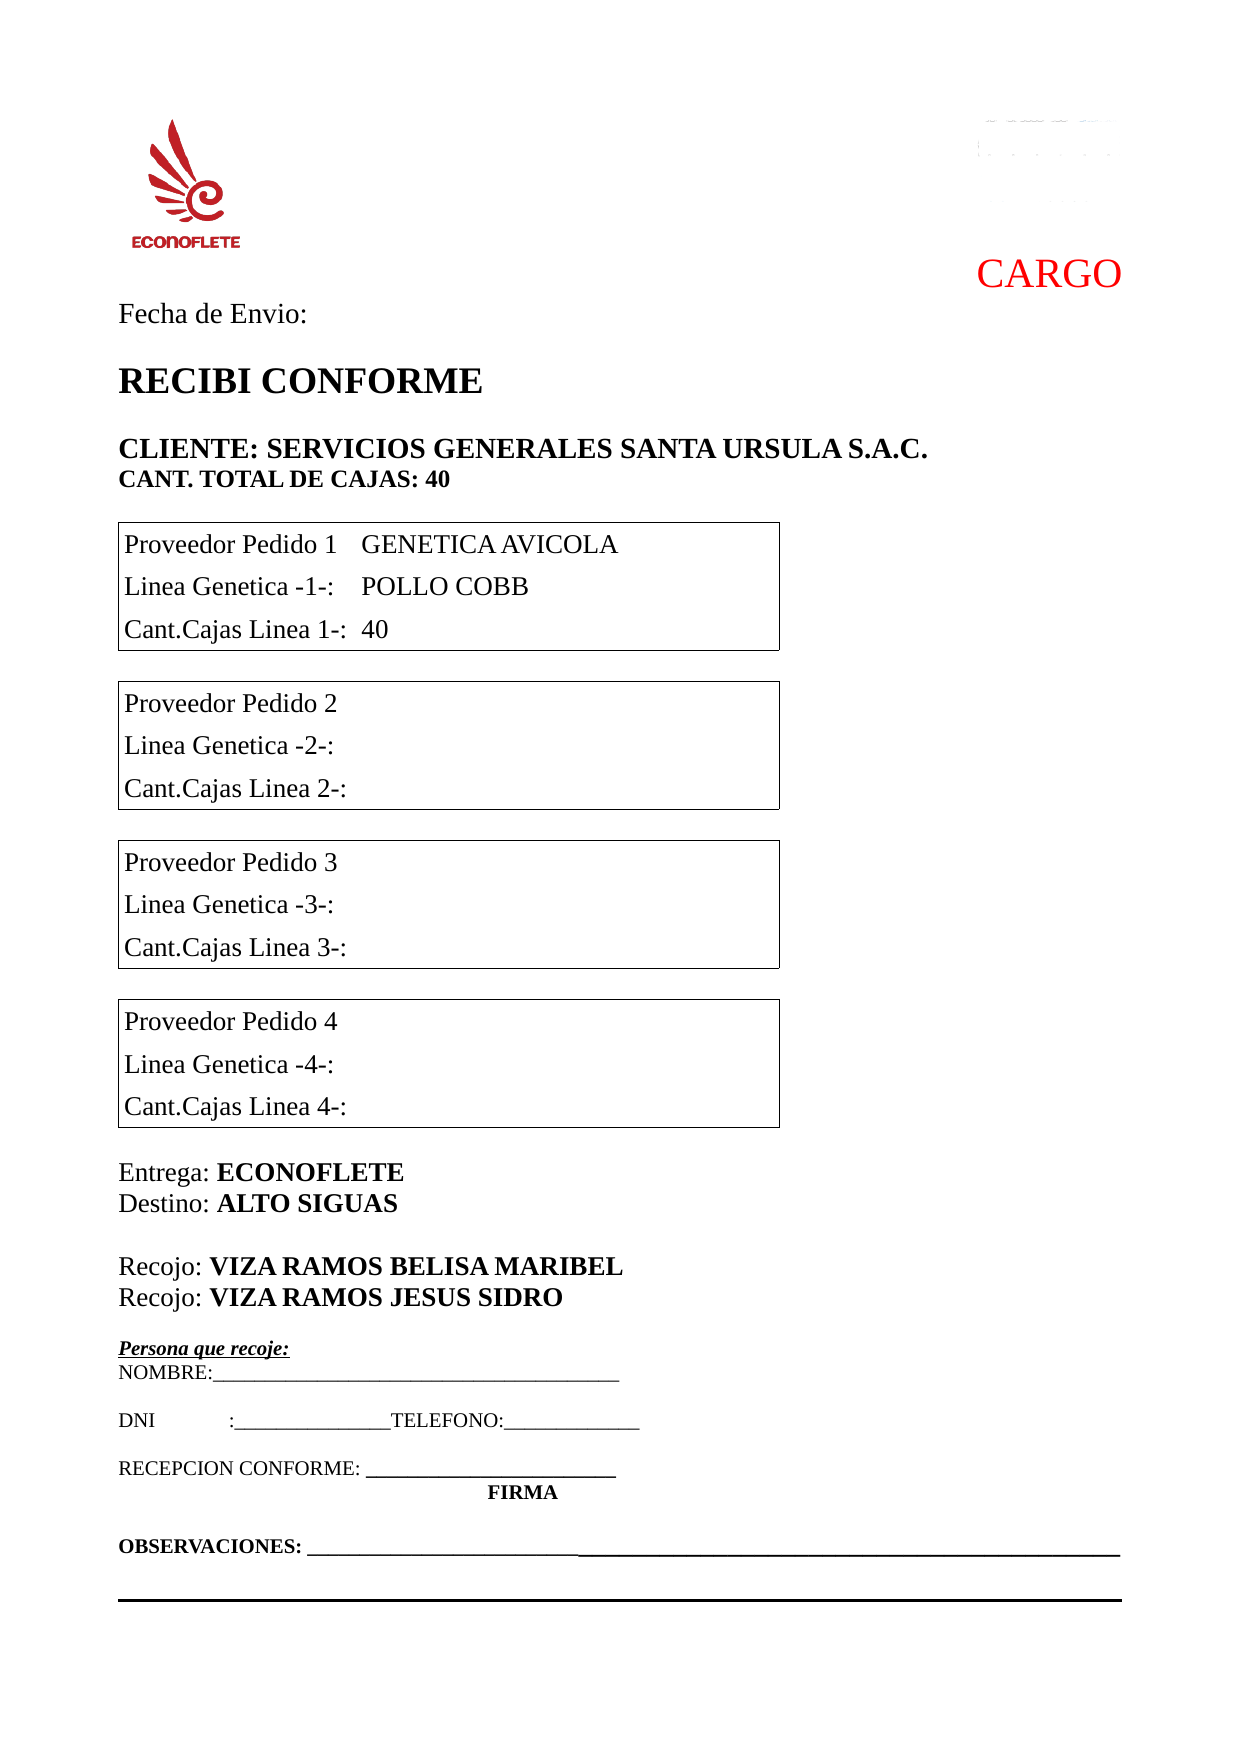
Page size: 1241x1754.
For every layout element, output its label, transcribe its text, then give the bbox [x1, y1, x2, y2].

table_cell Proveedor Pedido 4 [119, 1000, 356, 1042]
table_cell [356, 810, 779, 840]
table_cell [118, 810, 356, 840]
table_cell [356, 766, 779, 809]
text RECEPCION CONFORME: ________________________ [118, 1456, 1122, 1480]
table_cell [356, 883, 779, 926]
table_cell Linea Genetica -4-: [119, 1042, 356, 1085]
table_cell [356, 682, 779, 724]
text Fecha de Envio: [118, 297, 1122, 330]
table_cell Cant.Cajas Linea 1-: [119, 607, 356, 650]
text Recojo: VIZA RAMOS BELISA MARIBEL [118, 1249, 1122, 1281]
table_cell Proveedor Pedido 3 [119, 841, 356, 883]
table_cell [356, 651, 779, 681]
table_cell Proveedor Pedido 2 [119, 682, 356, 724]
text OBSERVACIONES: __________________________________________________________________ [118, 1528, 1122, 1559]
text RECIBI CONFORME [118, 359, 1122, 402]
table_cell Cant.Cajas Linea 2-: [119, 766, 356, 809]
table_cell [356, 841, 779, 883]
table_cell [356, 969, 779, 999]
text Persona que recoje: [118, 1336, 1122, 1360]
table_cell Linea Genetica -2-: [119, 724, 356, 766]
table_header Proveedor Pedido 1 [119, 523, 356, 564]
table_cell [356, 1085, 779, 1127]
table_cell Linea Genetica -3-: [119, 883, 356, 926]
table_cell Cant.Cajas Linea 4-: [119, 1085, 356, 1127]
table_cell [118, 969, 356, 999]
table_header GENETICA AVICOLA [356, 523, 779, 564]
table_cell 40 [356, 607, 779, 650]
table_cell POLLO COBB [356, 565, 779, 607]
text FIRMA [118, 1480, 1122, 1504]
picture [118, 118, 254, 249]
table_cell Linea Genetica -1-: [119, 565, 356, 607]
text CARGO [118, 224, 1122, 297]
table_cell [118, 651, 356, 681]
table_cell [356, 724, 779, 766]
text NOMBRE:_______________________________________ [118, 1360, 1122, 1384]
table_cell [356, 1000, 779, 1042]
text CANT. TOTAL DE CAJAS: 40 [118, 464, 1122, 493]
table_cell [356, 1042, 779, 1085]
text CLIENTE: SERVICIOS GENERALES SANTA URSULA S.A.C. [118, 431, 1122, 464]
text DNI :_______________TELEFONO:_____________ [118, 1408, 1122, 1432]
table_cell Cant.Cajas Linea 3-: [119, 926, 356, 968]
text Destino: ALTO SIGUAS [118, 1187, 1122, 1218]
text Entrega: ECONOFLETE [118, 1156, 1122, 1187]
text Recojo: VIZA RAMOS JESUS SIDRO [118, 1281, 1122, 1312]
table_cell [356, 926, 779, 968]
